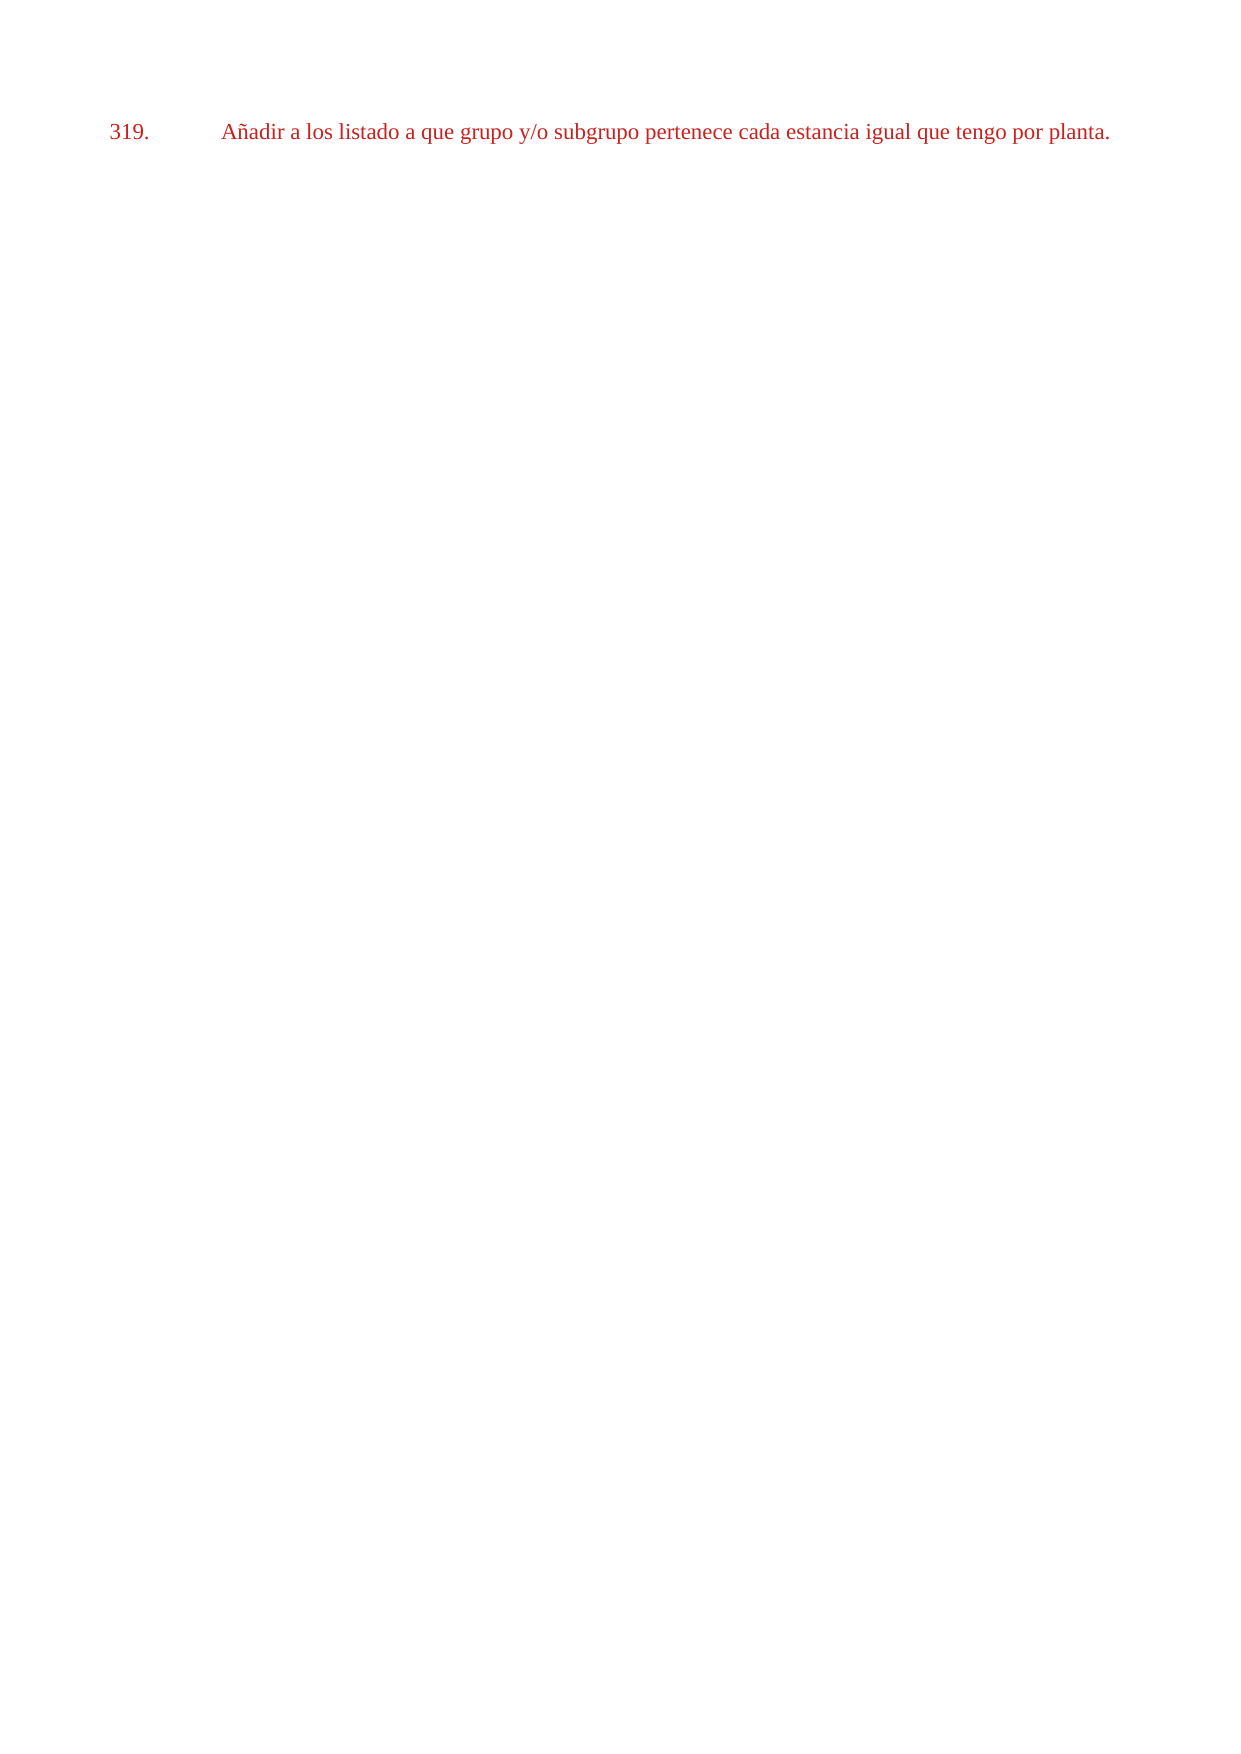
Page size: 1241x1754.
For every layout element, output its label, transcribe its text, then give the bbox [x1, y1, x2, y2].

list Añadir a los listado a que grupo y/o subgrupo pertenece cada estancia igual que tengo por planta. [109, 118, 1180, 144]
